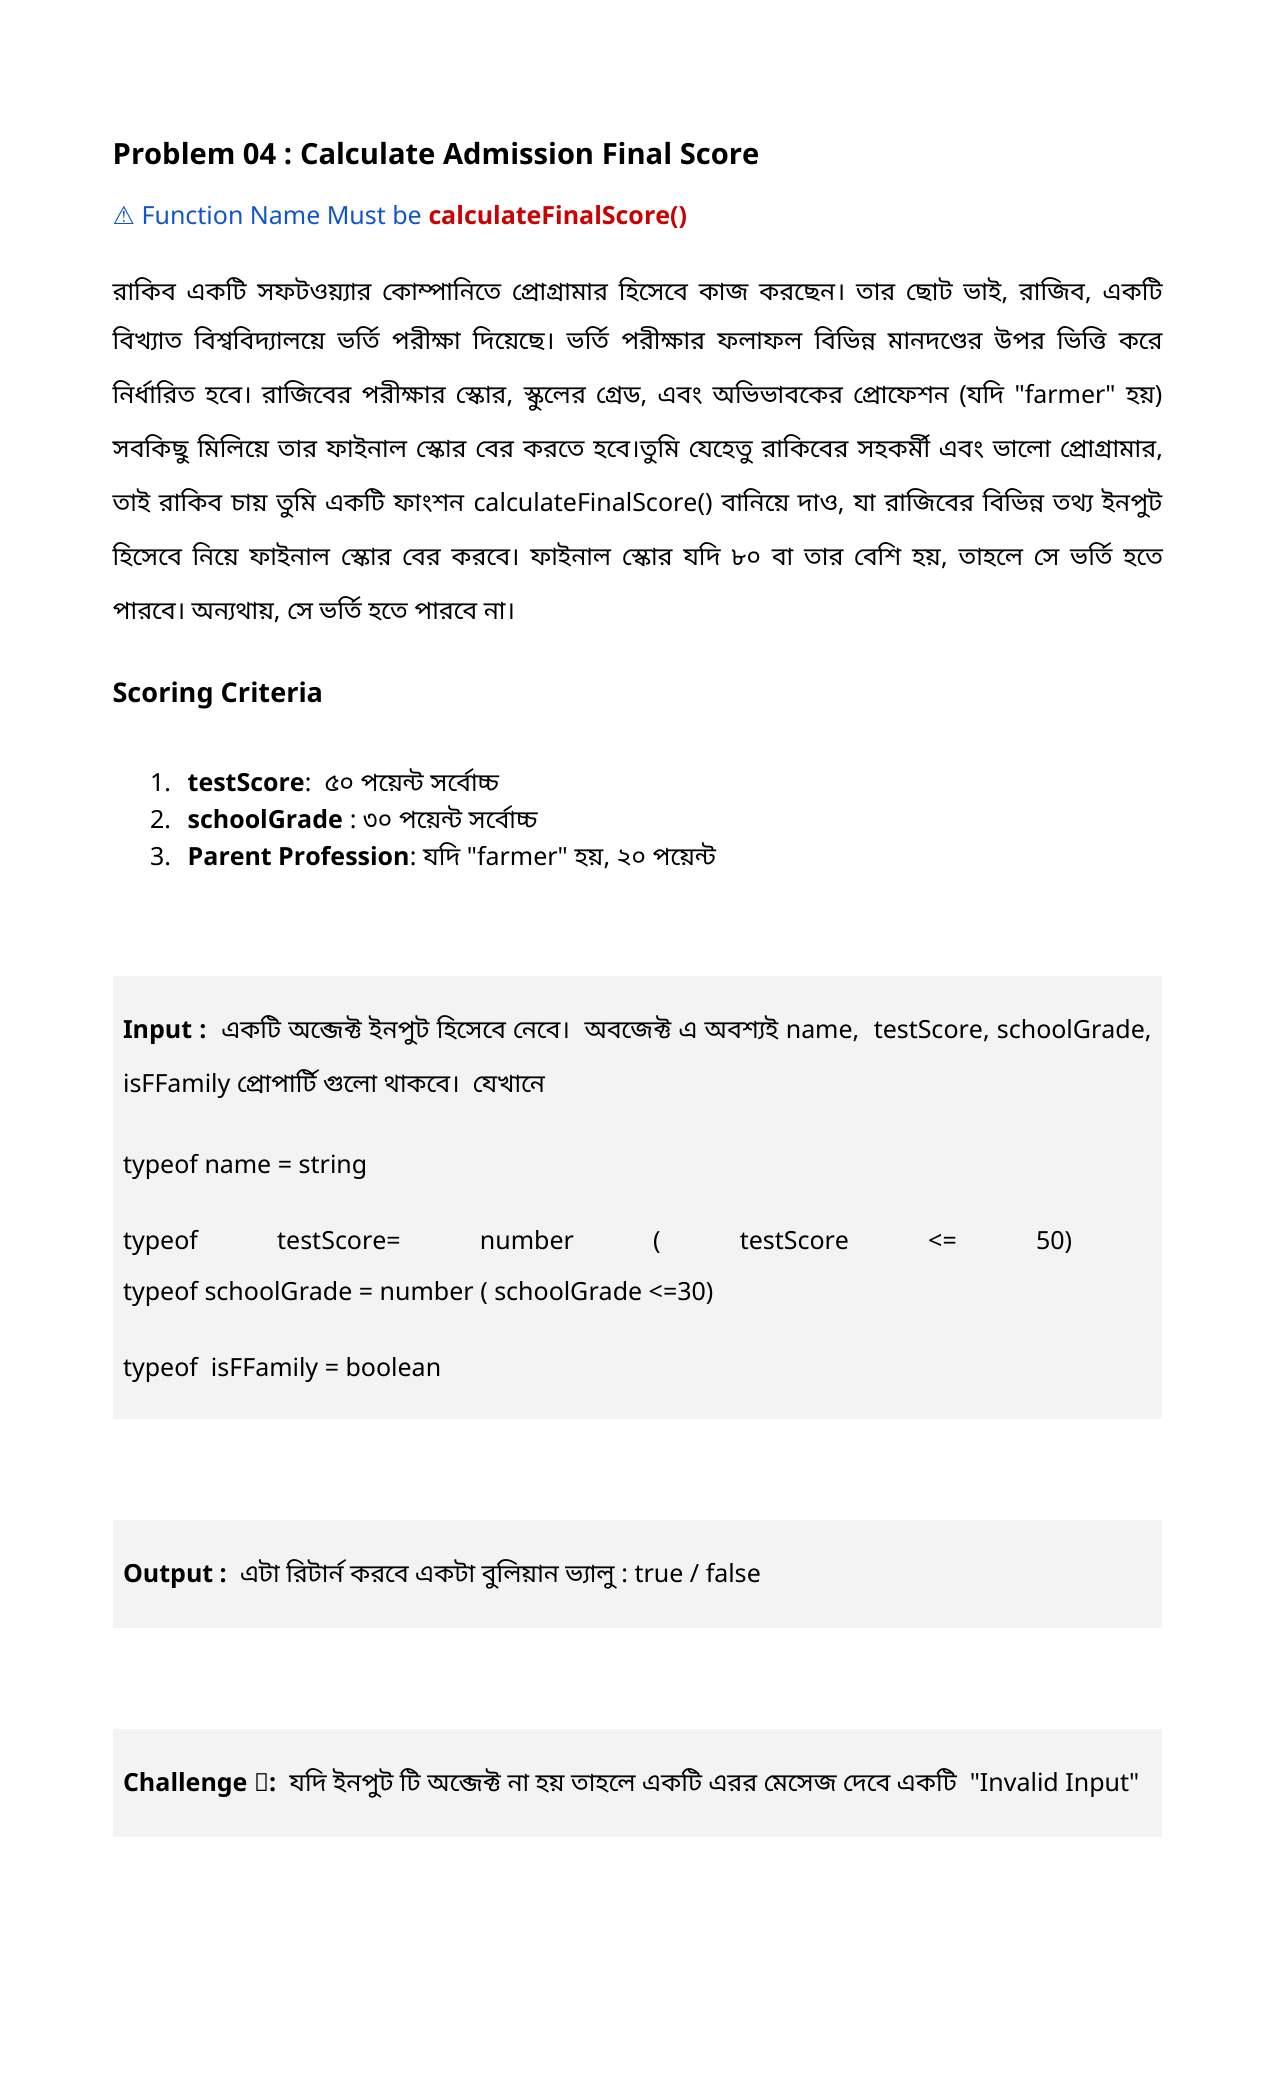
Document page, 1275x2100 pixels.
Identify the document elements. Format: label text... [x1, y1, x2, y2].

list schoolGrade : ৩০ পয়েন্ট সর্বোচ্চ [150, 801, 1162, 838]
text ⚠️ Function Name Must be calculateFinalScore() [112, 198, 1162, 232]
text Scoring Criteria [112, 673, 1162, 710]
list testScore: ৫০ পয়েন্ট সর্বোচ্চ [150, 764, 1162, 801]
text রাকিব একটি সফটওয়্যার কোম্পানিতে প্রোগ্রামার হিসেবে কাজ করছেন। তার ছোট ভাই, রাজিব, একটি বিখ্যাত বিশ্ববিদ্যালয়ে ভর্তি পরীক্ষা দিয়েছে। ভর্তি পরীক্ষার ফলাফল বিভিন্ন মানদণ্ডের উপর ভিত্তি করে নির্ধারিত হবে। রাজিবের পরীক্ষার স্কোর, স্কুলের গ্রেড, এবং অভিভাবকের প্রোফেশন (যদি "farmer" হয়) সবকিছু মিলিয়ে তার ফাইনাল স্কোর বের করতে হবে।তুমি যেহেতু রাকিবের সহকর্মী এবং ভালো প্রোগ্রামার, তাই রাকিব চায় তুমি একটি ফাংশন calculateFinalScore() বানিয়ে দাও, যা রাজিবের বিভিন্ন তথ্য ইনপুট হিসেবে নিয়ে ফাইনাল স্কোর বের করবে। ফাইনাল স্কোর যদি ৮০ বা তার বেশি হয়, তাহলে সে ভর্তি হতে পারবে। অন্যথায়, সে ভর্তি হতে পারবে না। [112, 274, 1162, 630]
table_header Input : একটি অব্জেক্ট ইনপুট হিসেবে নেবে। অবজেক্ট এ অবশ্যই name, testScore, schoolGrade, isFFamily প্রোপার্টি গুলো থাকবে। যেখানে typeof name = string typeof testScore= number ( testScore <= 50) typeof schoolGrade = number ( schoolGrade <=30) typeof isFFamily = boolean [113, 976, 1162, 1419]
table_header Output : এটা রিটার্ন করবে একটা বুলিয়ান ভ্যালু : true / false [113, 1520, 1162, 1628]
list Parent Profession: যদি "farmer" হয়, ২০ পয়েন্ট [150, 838, 1162, 875]
subtitle Problem 04 : Calculate Admission Final Score [112, 133, 1162, 173]
table_header Challenge 📢: যদি ইনপুট টি অব্জেক্ট না হয় তাহলে একটি এরর মেসেজ দেবে একটি "Invalid Input" [113, 1729, 1162, 1837]
